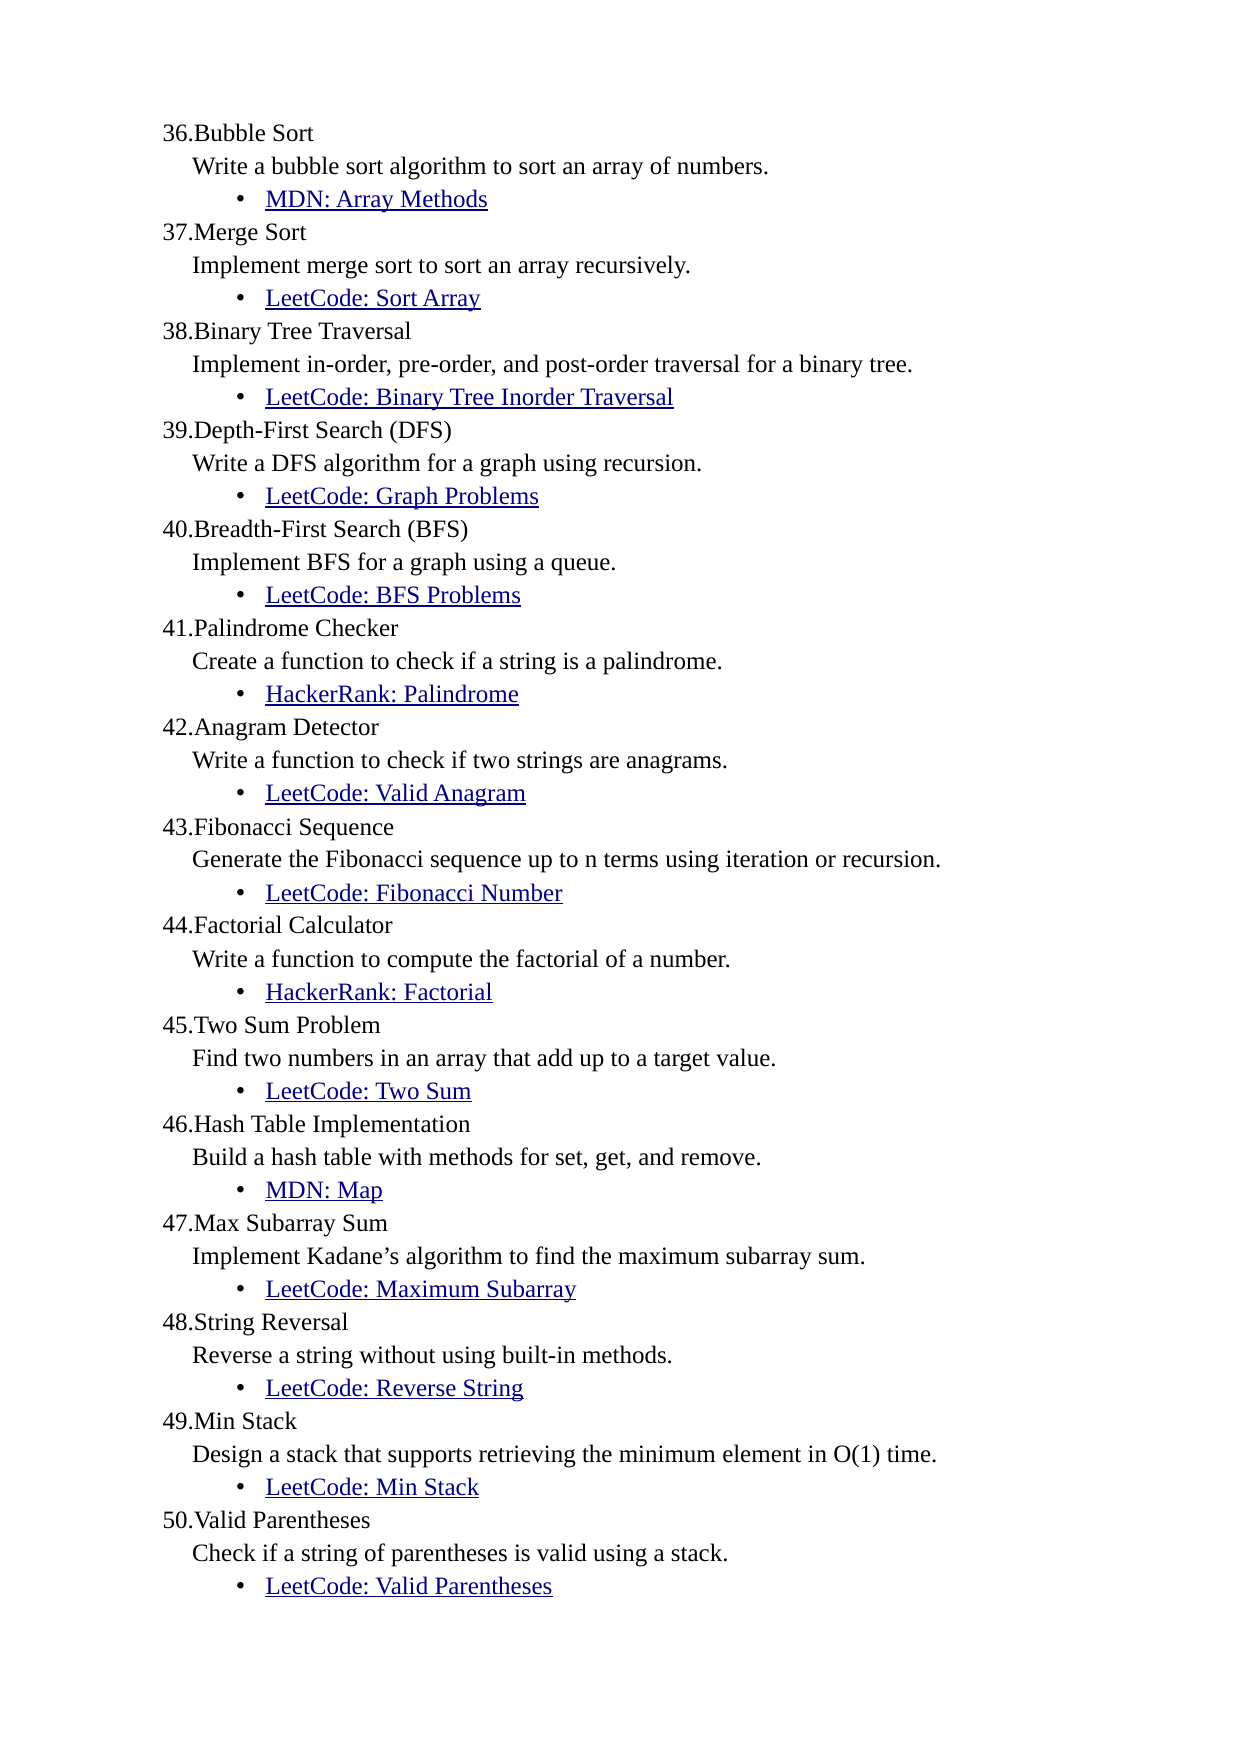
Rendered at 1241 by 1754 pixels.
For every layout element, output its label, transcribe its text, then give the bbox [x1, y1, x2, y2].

list MDN: Array Methods [236, 184, 1122, 213]
list Merge Sort Implement merge sort to sort an array recursively. [162, 217, 1122, 279]
list Valid Parentheses Check if a string of parentheses is valid using a stack. [162, 1505, 1122, 1567]
list LeetCode: Reverse String [236, 1373, 1122, 1402]
list LeetCode: BFS Problems [236, 580, 1122, 609]
list Min Stack Design a stack that supports retrieving the minimum element in O(1) time. [162, 1406, 1122, 1468]
list LeetCode: Min Stack [236, 1472, 1122, 1501]
list Depth-First Search (DFS) Write a DFS algorithm for a graph using recursion. [162, 415, 1122, 477]
list String Reversal Reverse a string without using built-in methods. [162, 1307, 1122, 1369]
list HackerRank: Factorial [236, 977, 1122, 1005]
list Factorial Calculator Write a function to compute the factorial of a number. [162, 911, 1122, 972]
list Breadth-First Search (BFS) Implement BFS for a graph using a queue. [162, 514, 1122, 576]
list LeetCode: Graph Problems [236, 481, 1122, 510]
list LeetCode: Two Sum [236, 1076, 1122, 1104]
list Binary Tree Traversal Implement in-order, pre-order, and post-order traversal for a binary tree. [162, 316, 1122, 378]
list LeetCode: Fibonacci Number [236, 878, 1122, 906]
list Bubble Sort Write a bubble sort algorithm to sort an array of numbers. [162, 118, 1122, 180]
list Fibonacci Sequence Generate the Fibonacci sequence up to n terms using iteration or recursion. [162, 812, 1122, 873]
list LeetCode: Binary Tree Inorder Traversal [236, 382, 1122, 411]
list HackerRank: Palindrome [236, 679, 1122, 708]
list MDN: Map [236, 1175, 1122, 1203]
list Palindrome Checker Create a function to check if a string is a palindrome. [162, 613, 1122, 675]
list Anagram Detector Write a function to check if two strings are anagrams. [162, 712, 1122, 774]
list LeetCode: Valid Parentheses [236, 1571, 1122, 1600]
list Max Subarray Sum Implement Kadane’s algorithm to find the maximum subarray sum. [162, 1208, 1122, 1269]
list Two Sum Problem Find two numbers in an array that add up to a target value. [162, 1010, 1122, 1071]
list Hash Table Implementation Build a hash table with methods for set, get, and remove. [162, 1109, 1122, 1171]
list LeetCode: Maximum Subarray [236, 1274, 1122, 1303]
list LeetCode: Sort Array [236, 283, 1122, 312]
list LeetCode: Valid Anagram [236, 778, 1122, 807]
